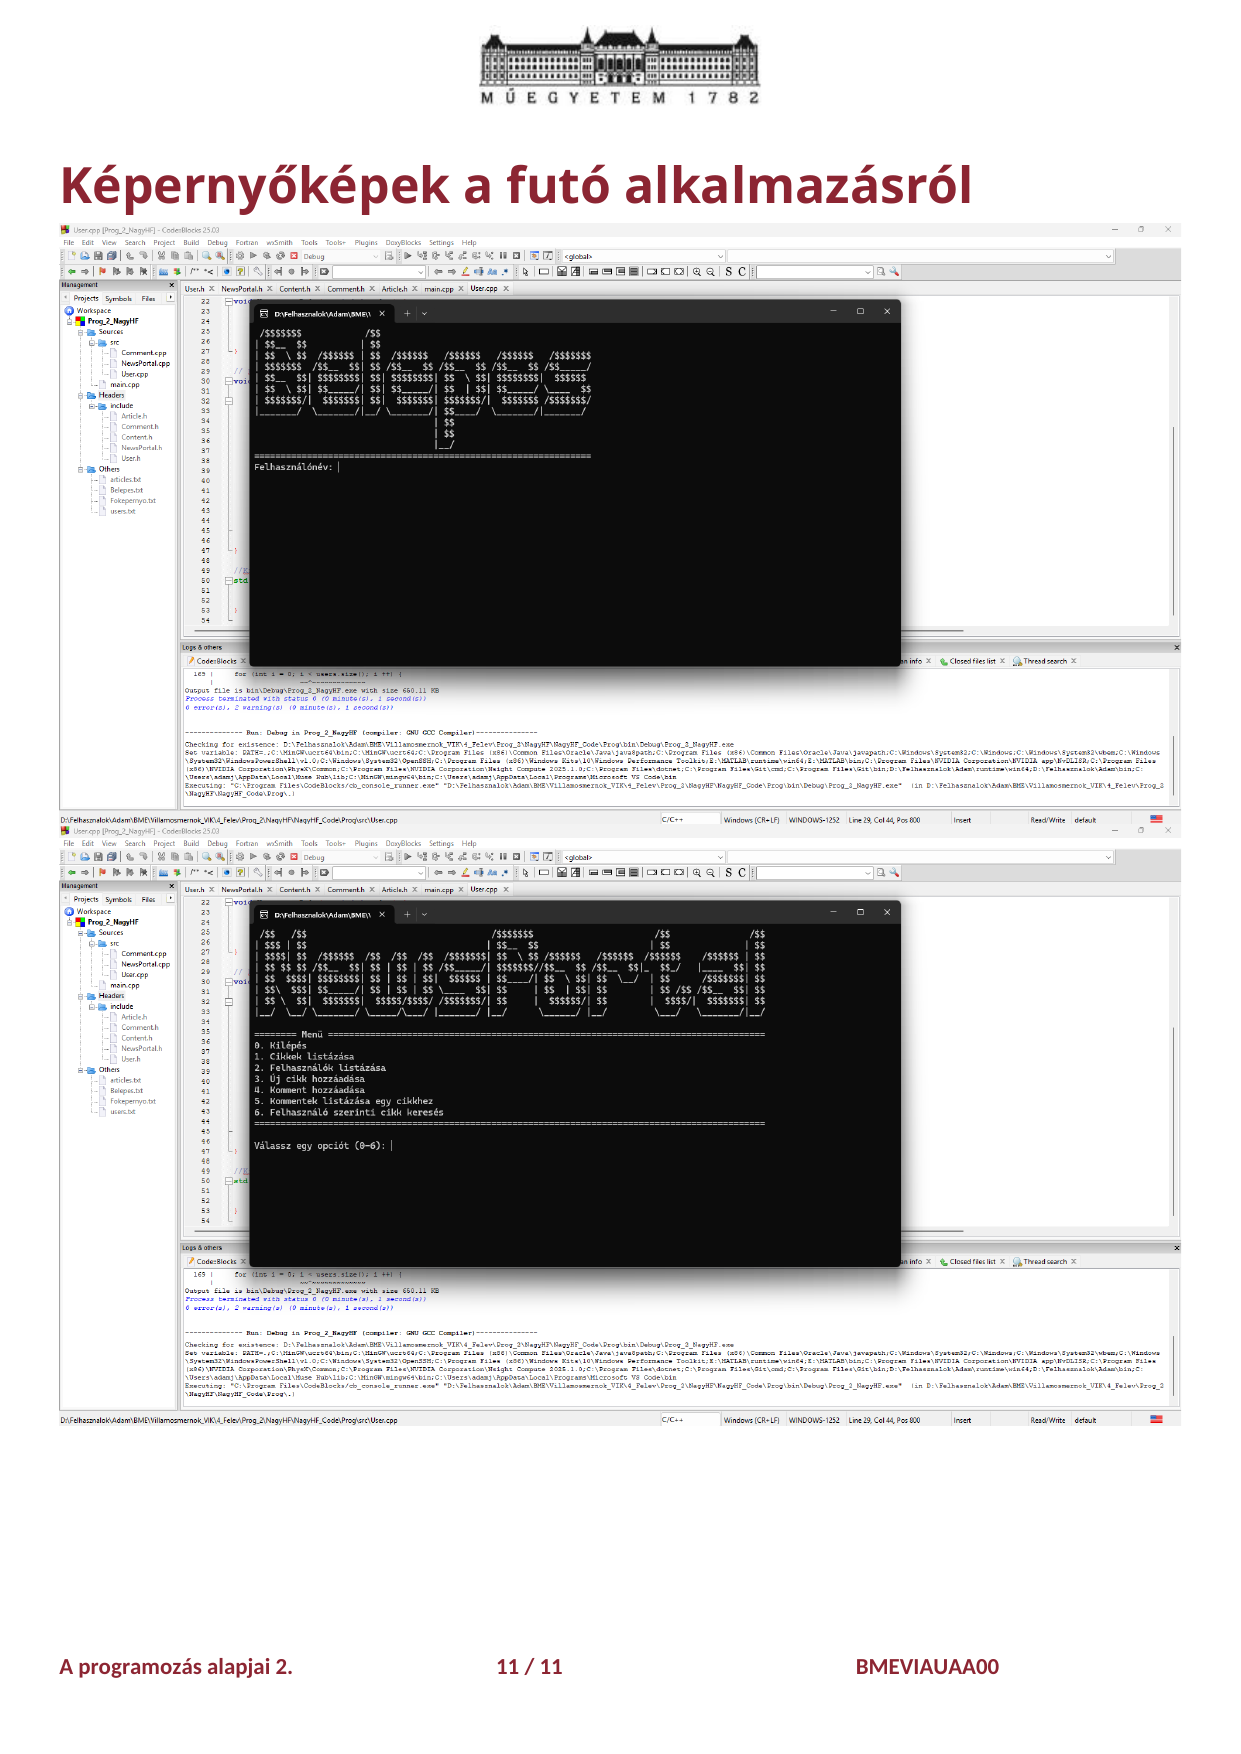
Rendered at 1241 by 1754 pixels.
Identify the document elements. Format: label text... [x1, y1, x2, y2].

subtitle Képernyőképek a futó alkalmazásról [59, 150, 1181, 218]
picture [478, 25, 762, 107]
picture [59, 223, 1182, 1426]
